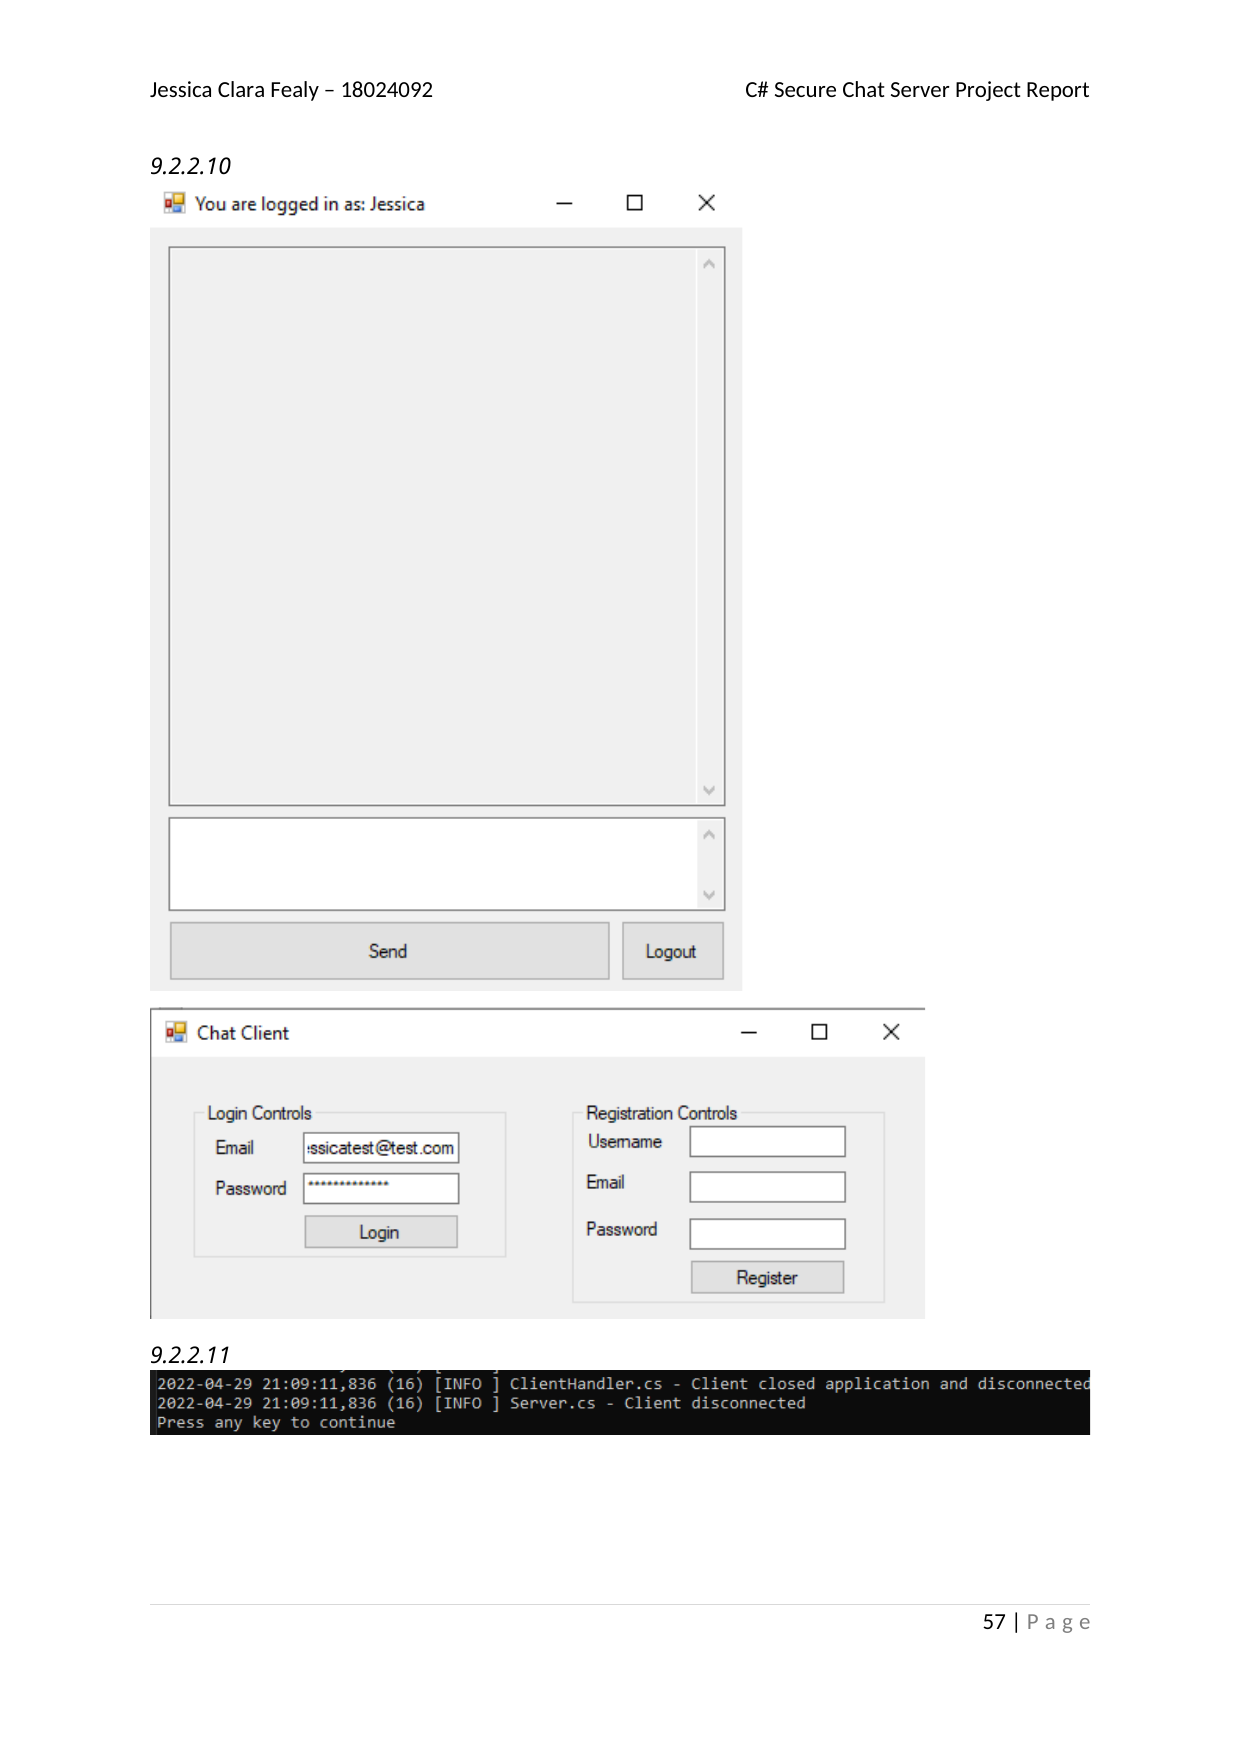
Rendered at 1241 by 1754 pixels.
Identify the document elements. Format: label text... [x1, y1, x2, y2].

subtitle 9.2.2.11 [150, 1339, 1090, 1370]
subtitle 9.2.2.10 [150, 150, 1090, 181]
